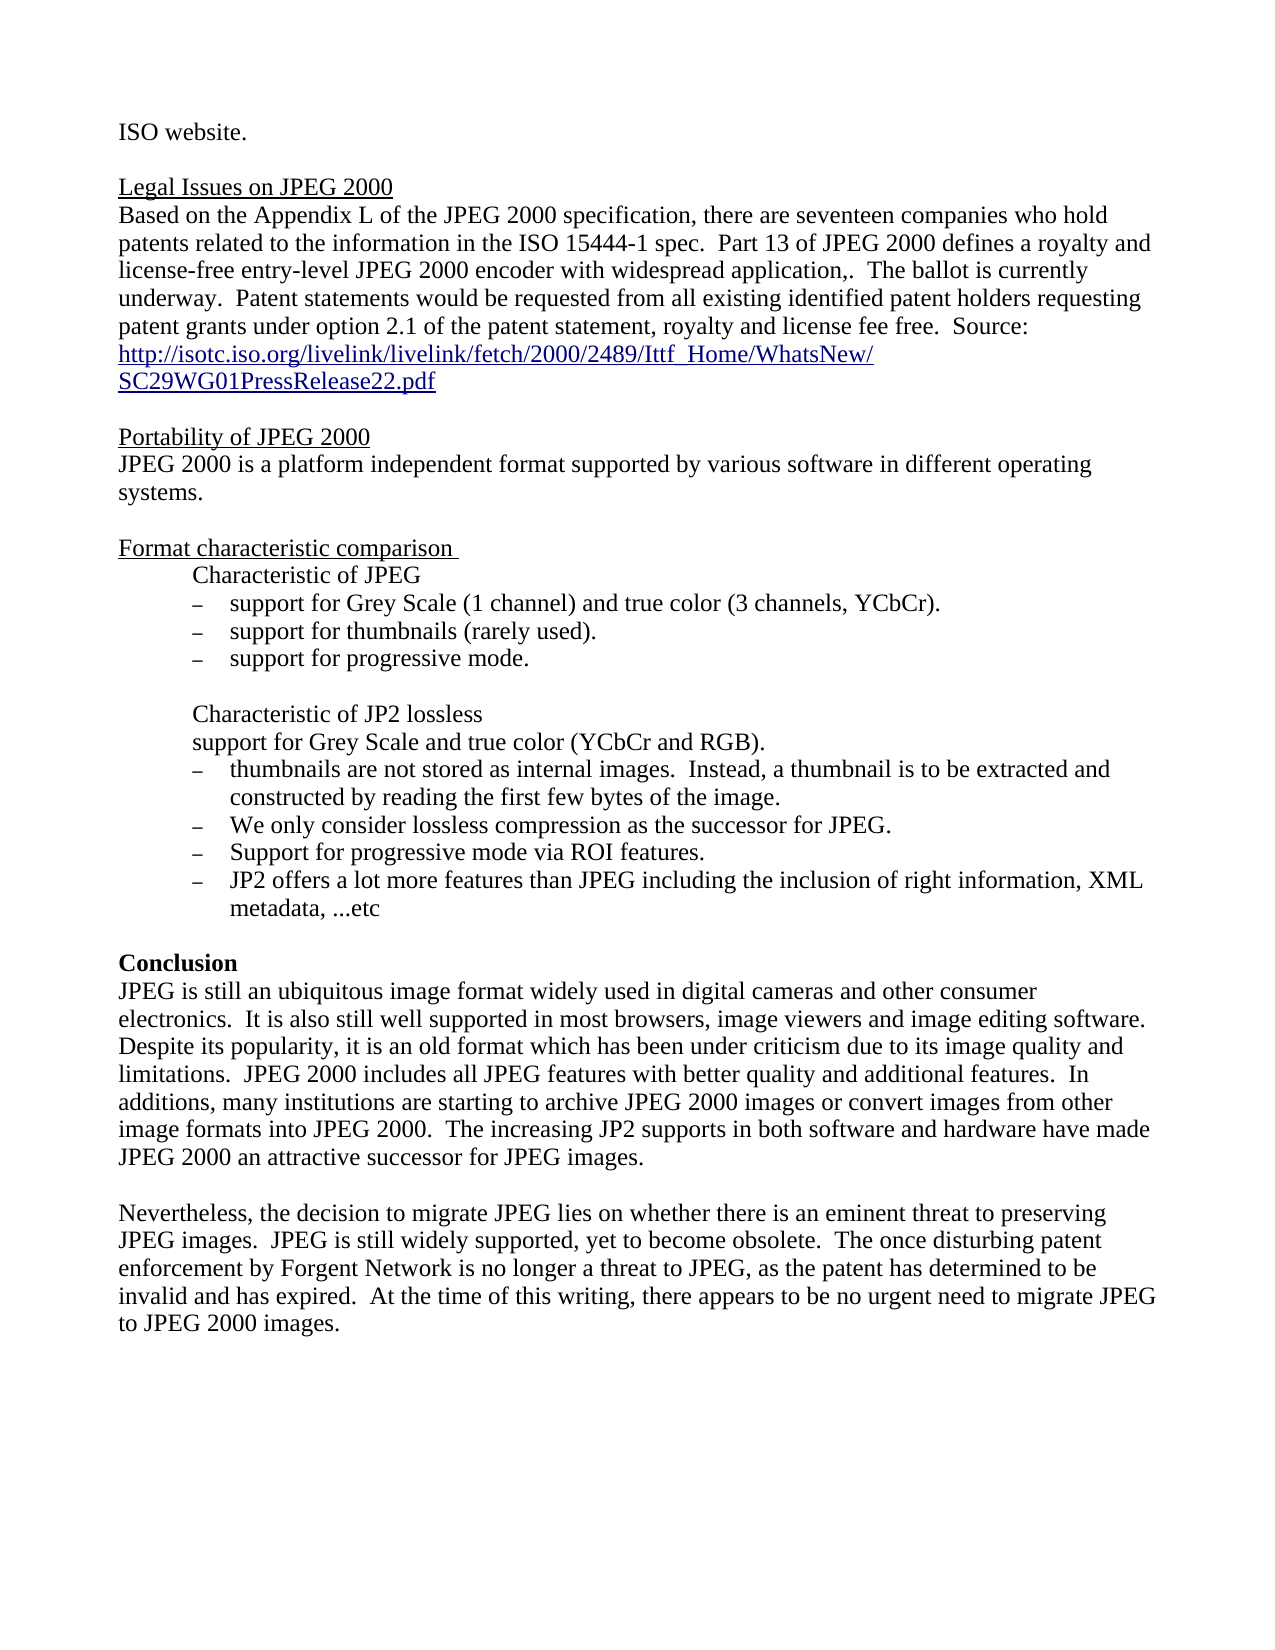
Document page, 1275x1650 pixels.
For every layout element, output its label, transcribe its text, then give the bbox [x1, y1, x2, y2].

text JPEG is still an ubiquitous image format widely used in digital cameras and other consumer electronics. It is also still well supported in most browsers, image viewers and image editing software. Despite its popularity, it is an old format which has been under criticism due to its image quality and limitations. JPEG 2000 includes all JPEG features with better quality and additional features. In additions, many institutions are starting to archive JPEG 2000 images or convert images from other image formats into JPEG 2000. The increasing JP2 supports in both software and hardware have made JPEG 2000 an attractive successor for JPEG images. [118, 977, 1157, 1171]
list support for Grey Scale (1 channel) and true color (3 channels, YCbCr). [192, 589, 1157, 617]
list Support for progressive mode via ROI features. [192, 838, 1157, 866]
text ISO website. [118, 118, 1157, 146]
list JP2 offers a lot more features than JPEG including the inclusion of right information, XML metadata, ...etc [192, 866, 1157, 922]
text JPEG 2000 is a platform independent format supported by various software in different operating systems. [118, 451, 1157, 506]
list We only consider lossless compression as the successor for JPEG. [192, 811, 1157, 838]
text Conclusion [118, 949, 1157, 977]
text Nevertheless, the decision to migrate JPEG lies on whether there is an eminent threat to preserving JPEG images. JPEG is still widely supported, yet to become obsolete. The once disturbing patent enforcement by Forgent Network is no longer a threat to JPEG, as the patent has determined to be invalid and has expired. At the time of this writing, there appears to be no urgent need to migrate JPEG to JPEG 2000 images. [118, 1199, 1157, 1337]
text Portability of JPEG 2000 [118, 423, 1157, 451]
text Characteristic of JP2 lossless [192, 700, 1157, 728]
text Legal Issues on JPEG 2000 [118, 173, 1157, 201]
text Characteristic of JPEG [118, 561, 1157, 589]
list support for progressive mode. [192, 644, 1157, 672]
list support for thumbnails (rarely used). [192, 617, 1157, 644]
text Based on the Appendix L of the JPEG 2000 specification, there are seventeen companies who hold patents related to the information in the ISO 15444-1 spec. Part 13 of JPEG 2000 defines a royalty and license-free entry-level JPEG 2000 encoder with widespread application,. The ballot is currently underway. Patent statements would be requested from all existing identified patent holders requesting patent grants under option 2.1 of the patent statement, royalty and license fee free. Source: http://isotc.iso.org/livelink/livelink/fetch/2000/2489/Ittf_Home/WhatsNew/SC29WG01PressRelease22.pdf [118, 201, 1157, 395]
list thumbnails are not stored as internal images. Instead, a thumbnail is to be extracted and constructed by reading the first few bytes of the image. [192, 755, 1157, 811]
text Format characteristic comparison [118, 534, 1157, 561]
text support for Grey Scale and true color (YCbCr and RGB). [192, 728, 1157, 755]
